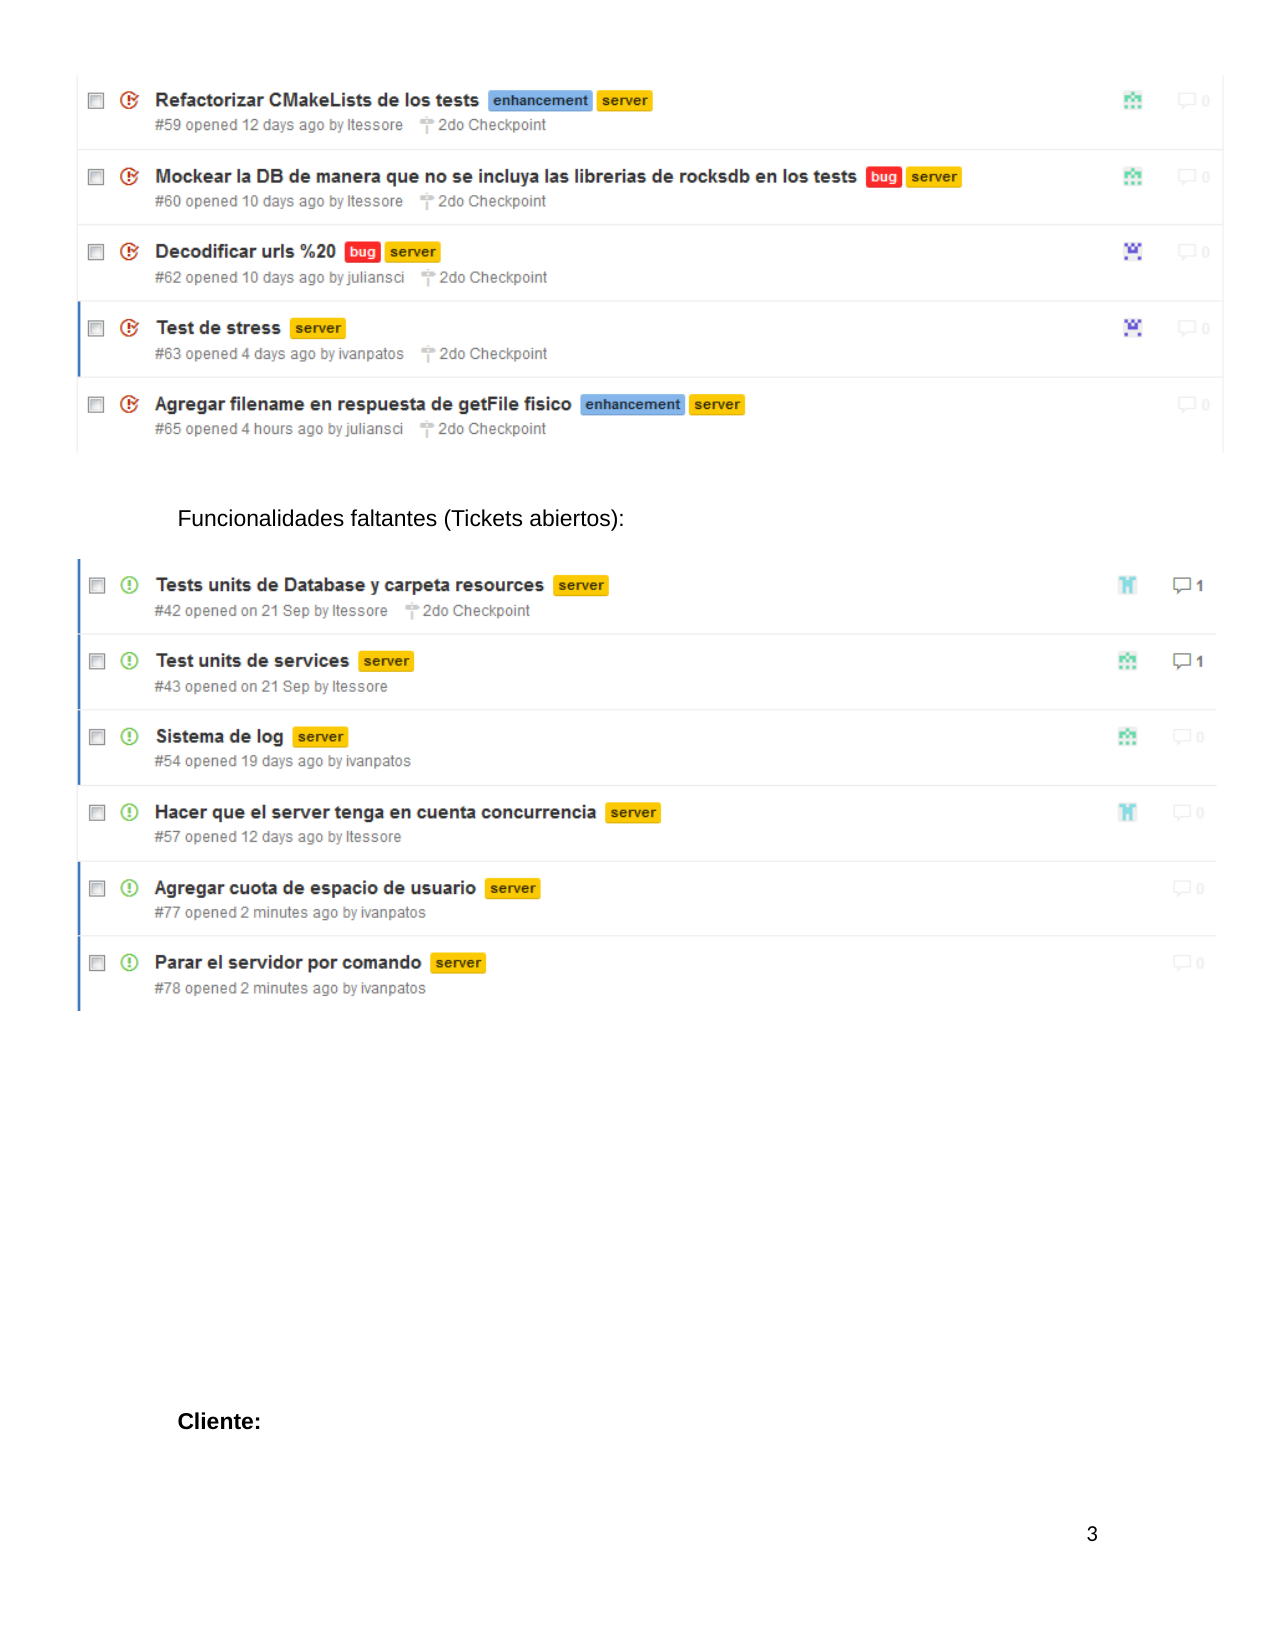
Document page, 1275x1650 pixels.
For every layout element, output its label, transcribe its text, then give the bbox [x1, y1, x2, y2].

text Cliente: [177, 1408, 1098, 1434]
text Funcionalidades faltantes (Tickets abiertos): [177, 505, 1098, 531]
